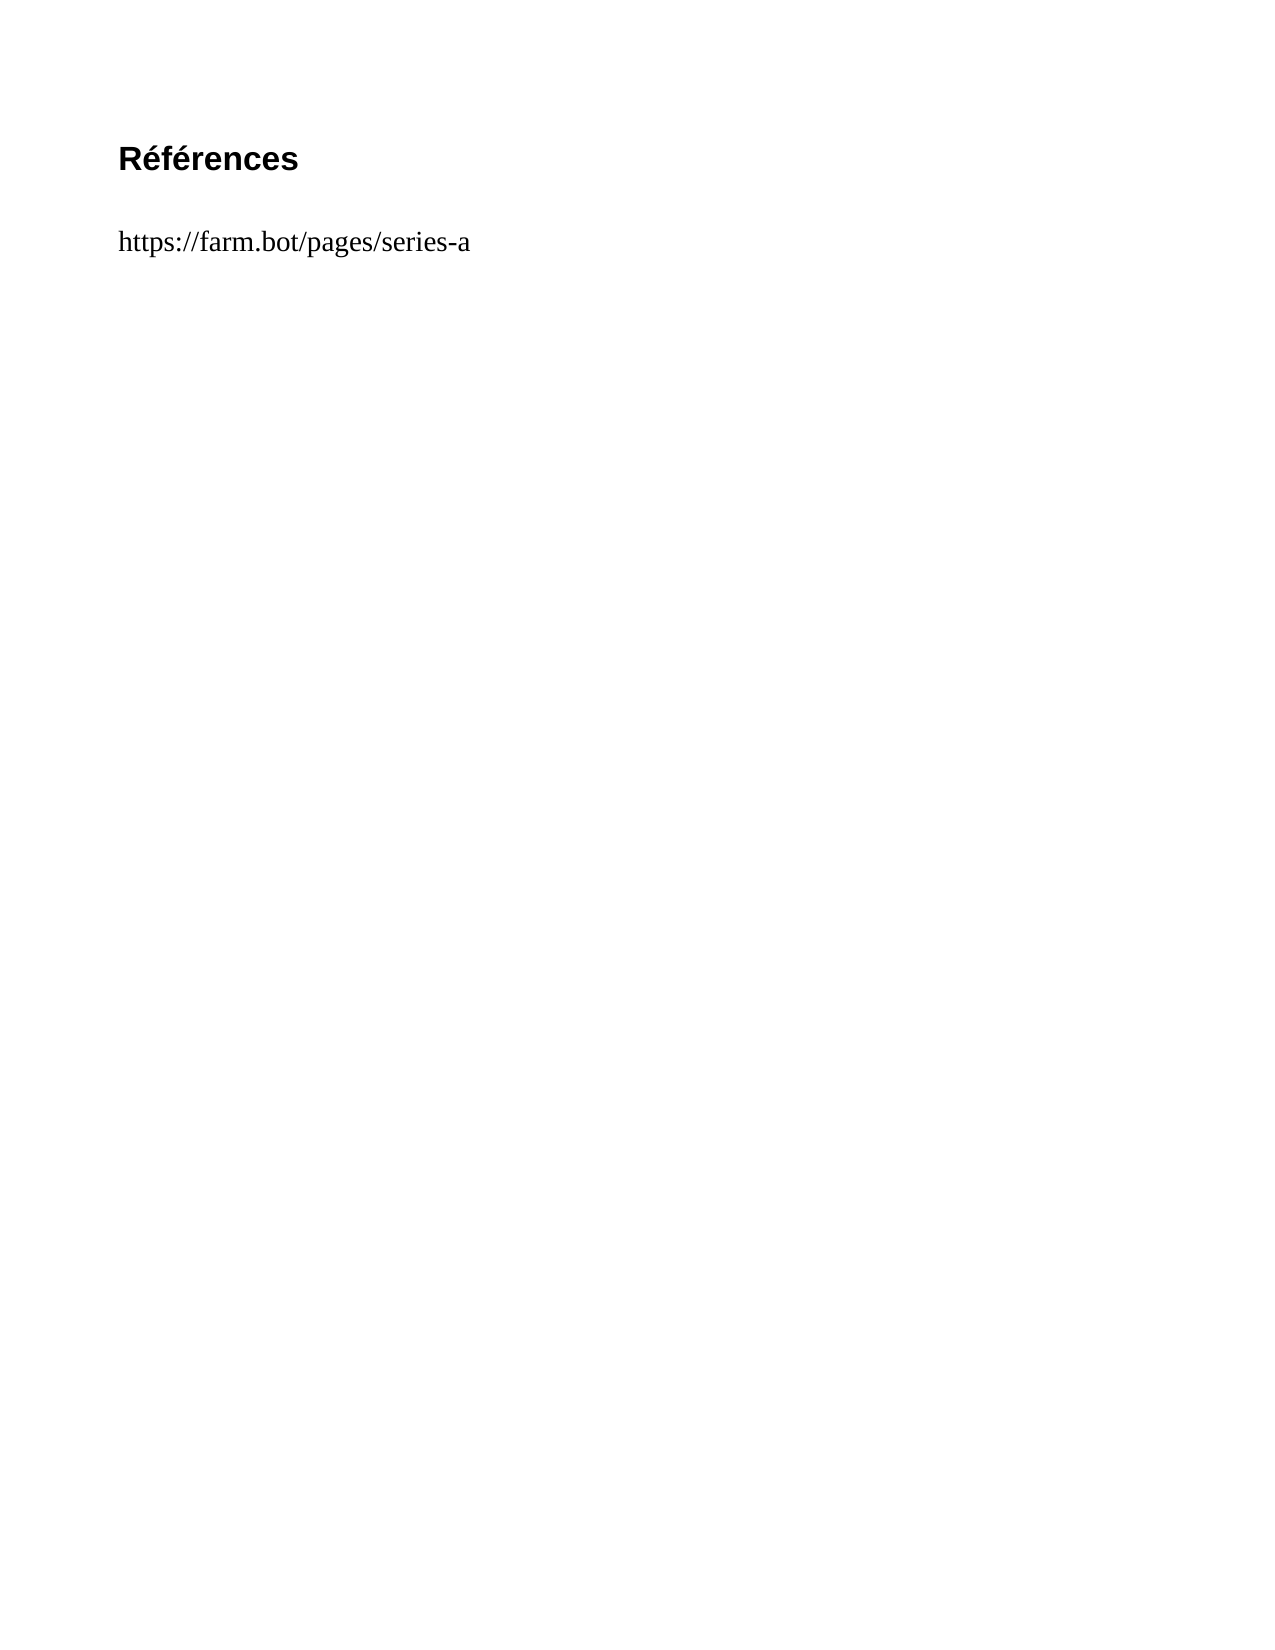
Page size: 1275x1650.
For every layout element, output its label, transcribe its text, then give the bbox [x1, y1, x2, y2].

subtitle Références [118, 139, 1157, 178]
text https://farm.bot/pages/series-a [118, 224, 1157, 257]
